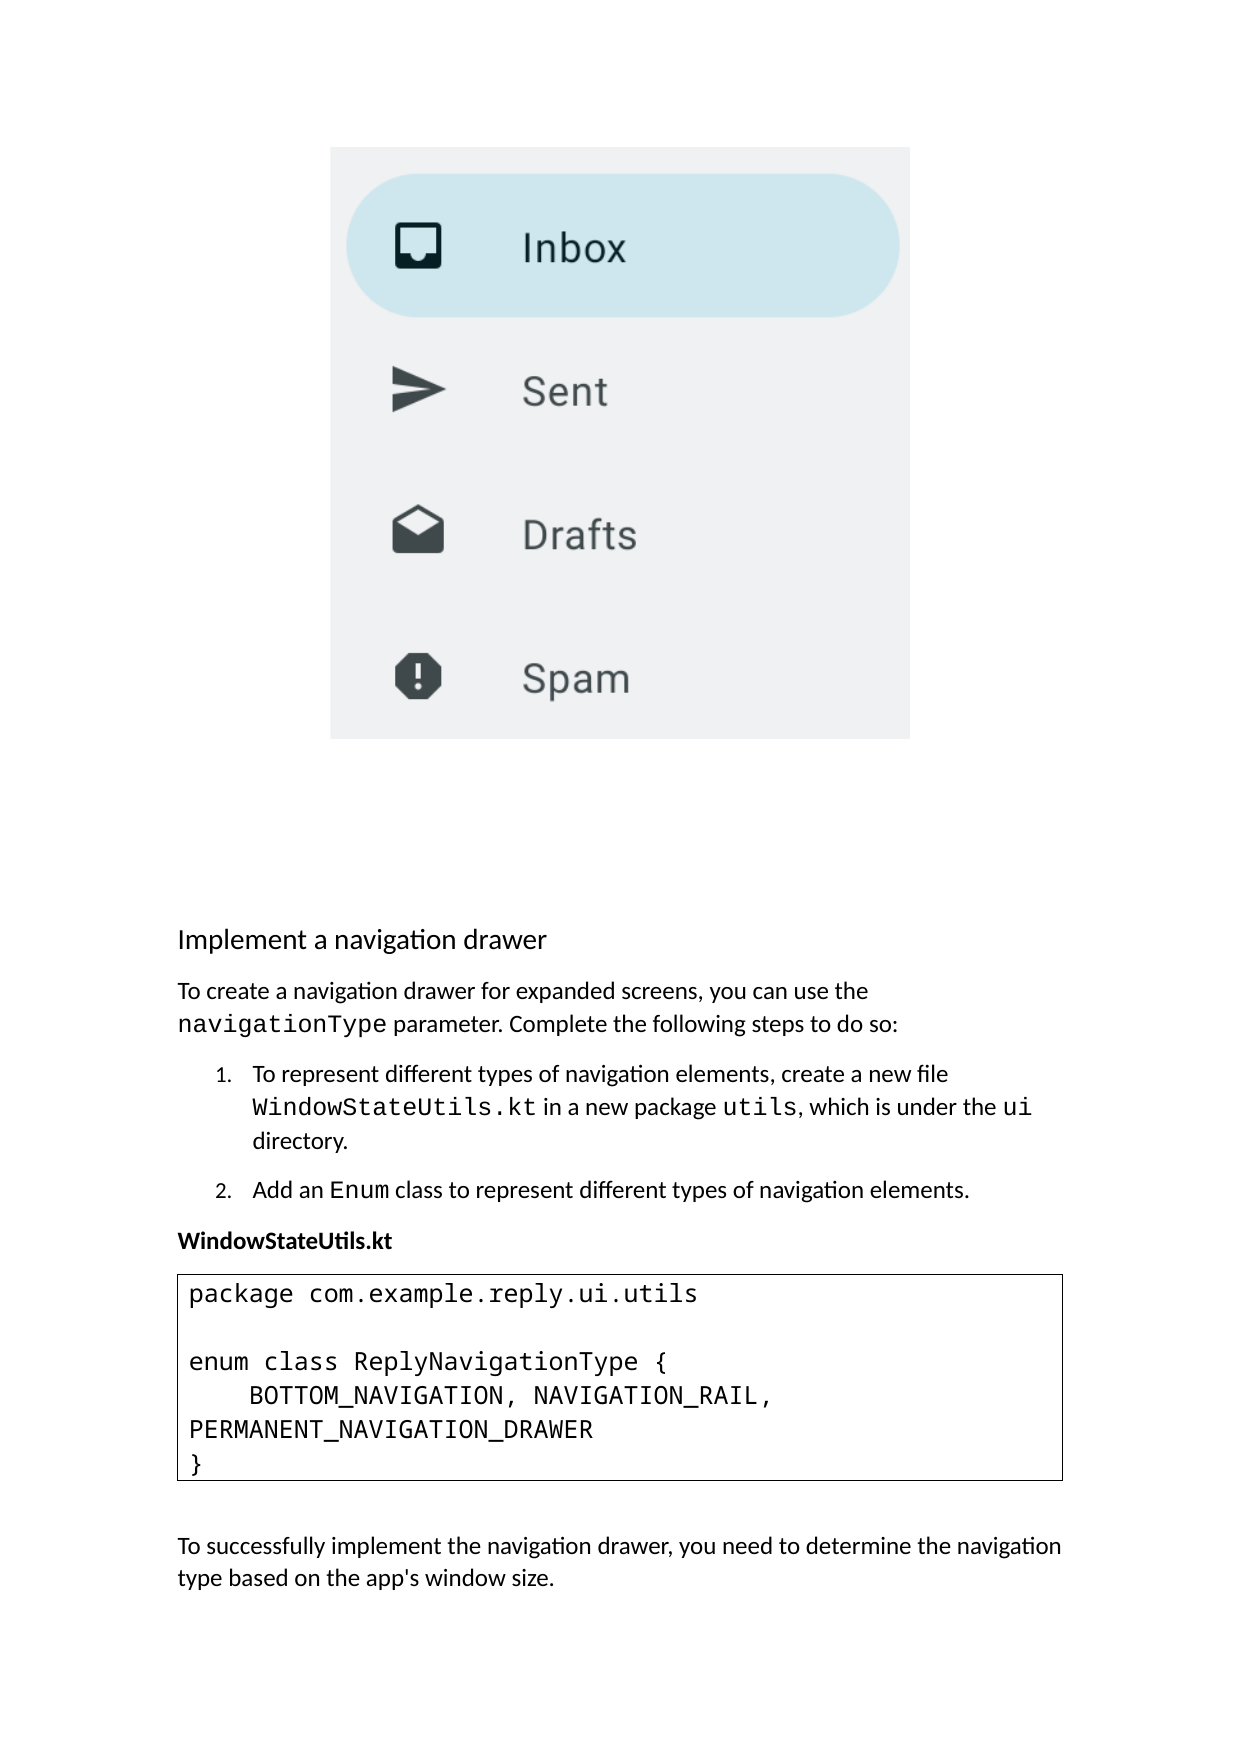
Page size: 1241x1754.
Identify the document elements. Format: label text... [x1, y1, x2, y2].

text To successfully implement the navigation drawer, you need to determine the navigation type based on the app's window size. [177, 1530, 1063, 1593]
text To create a navigation drawer for expanded screens, you can use the navigationType parameter. Complete the following steps to do so: [177, 975, 1063, 1040]
text WindowStateUtils.kt [177, 1225, 1063, 1255]
table_header package com.example.reply.ui.utils enum class ReplyNavigationType { BOTTOM_NAVIGATION, NAVIGATION_RAIL, PERMANENT_NAVIGATION_DRAWER } [178, 1275, 1062, 1479]
list Add an Enum class to represent different types of navigation elements. [215, 1174, 1063, 1206]
list To represent different types of navigation elements, create a new file WindowStateUtils.kt in a new package utils, which is under the ui directory. [215, 1059, 1063, 1156]
text Implement a navigation drawer [177, 921, 1063, 956]
